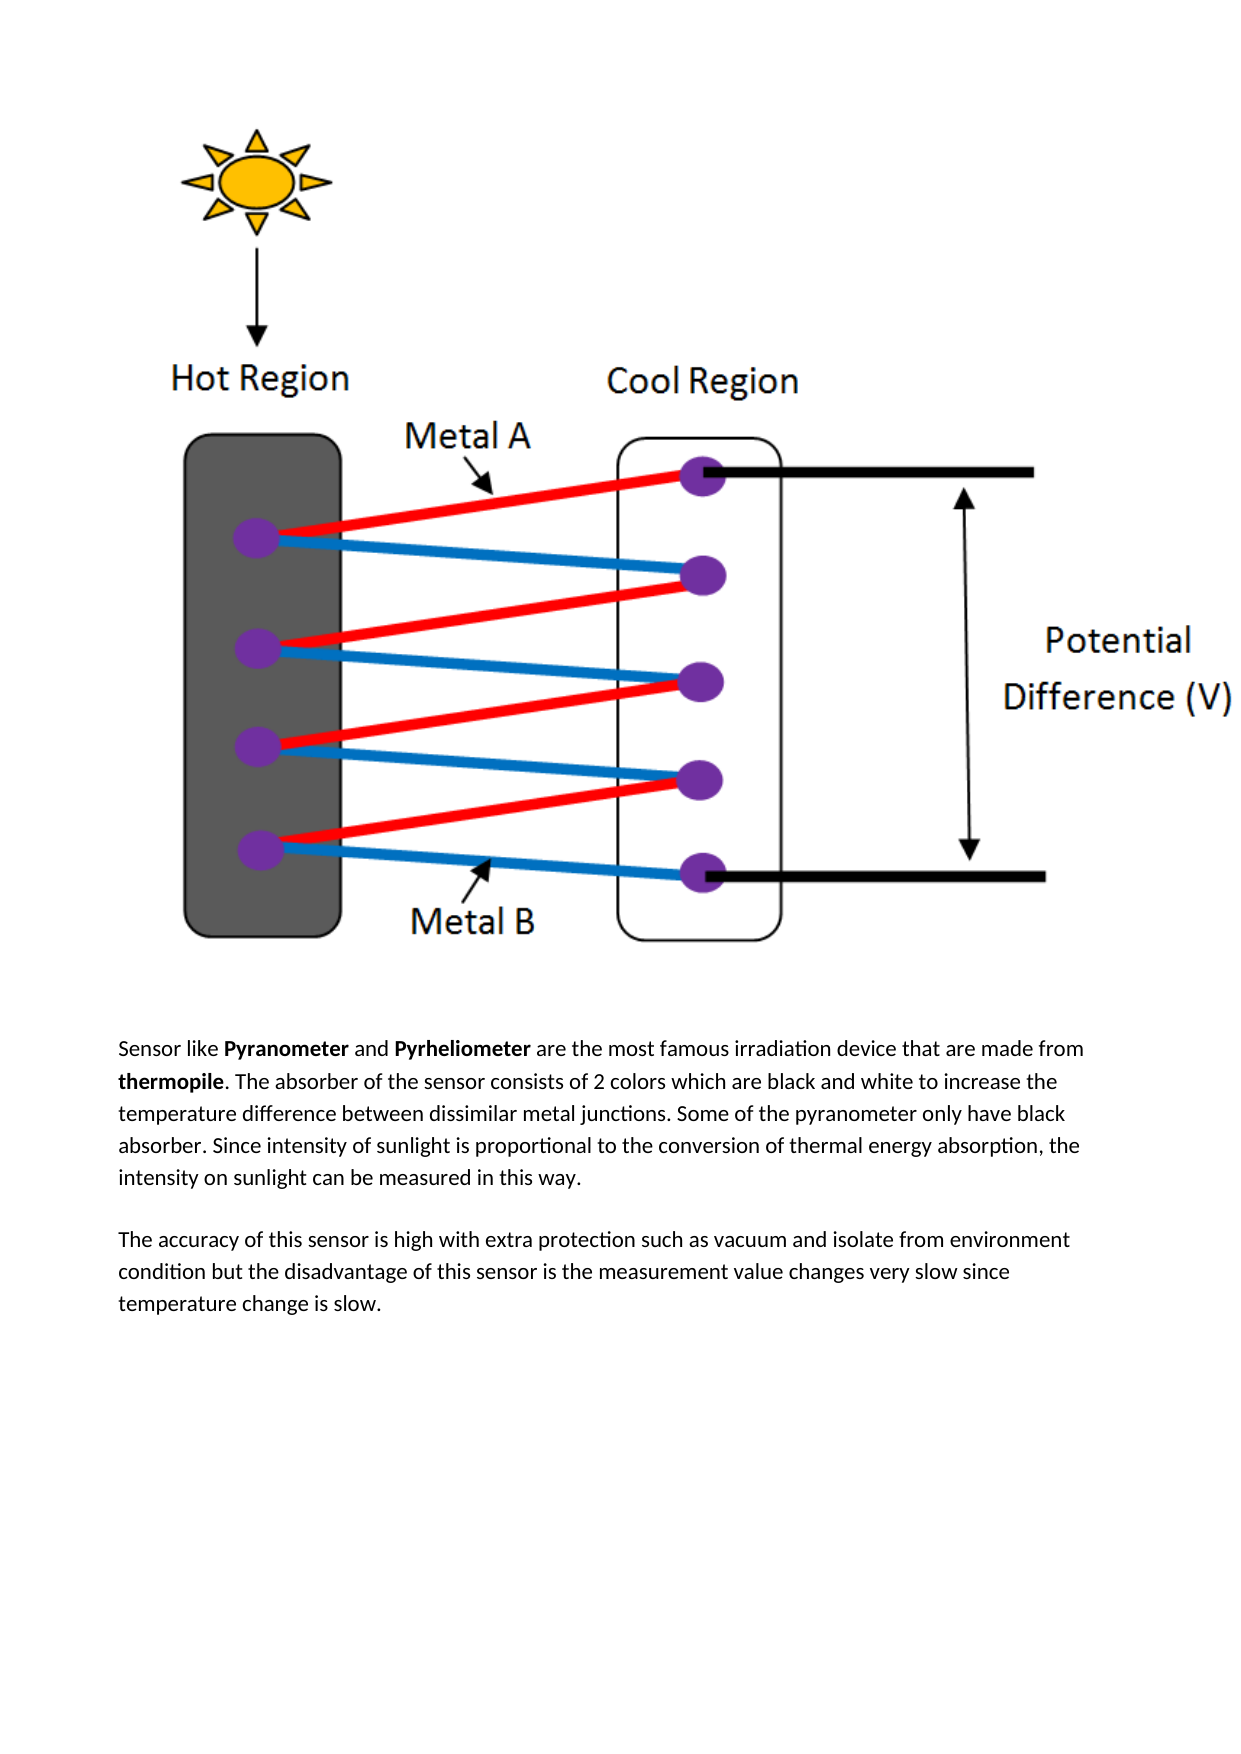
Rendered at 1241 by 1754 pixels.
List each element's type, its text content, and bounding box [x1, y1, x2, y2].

picture [118, 118, 1241, 1001]
text The accuracy of this sensor is high with extra protection such as vacuum and isolate from environment condition but the disadvantage of this sensor is the measurement value changes very slow since temperature change is slow. [118, 1225, 1122, 1317]
text Sensor like Pyranometer and Pyrheliometer are the most famous irradiation device that are made from thermopile. The absorber of the sensor consists of 2 colors which are black and white to increase the temperature difference between dissimilar metal junctions. Some of the pyranometer only have black absorber. Since intensity of sunlight is proportional to the conversion of thermal energy absorption, the intensity on sunlight can be measured in this way. [118, 1034, 1122, 1191]
